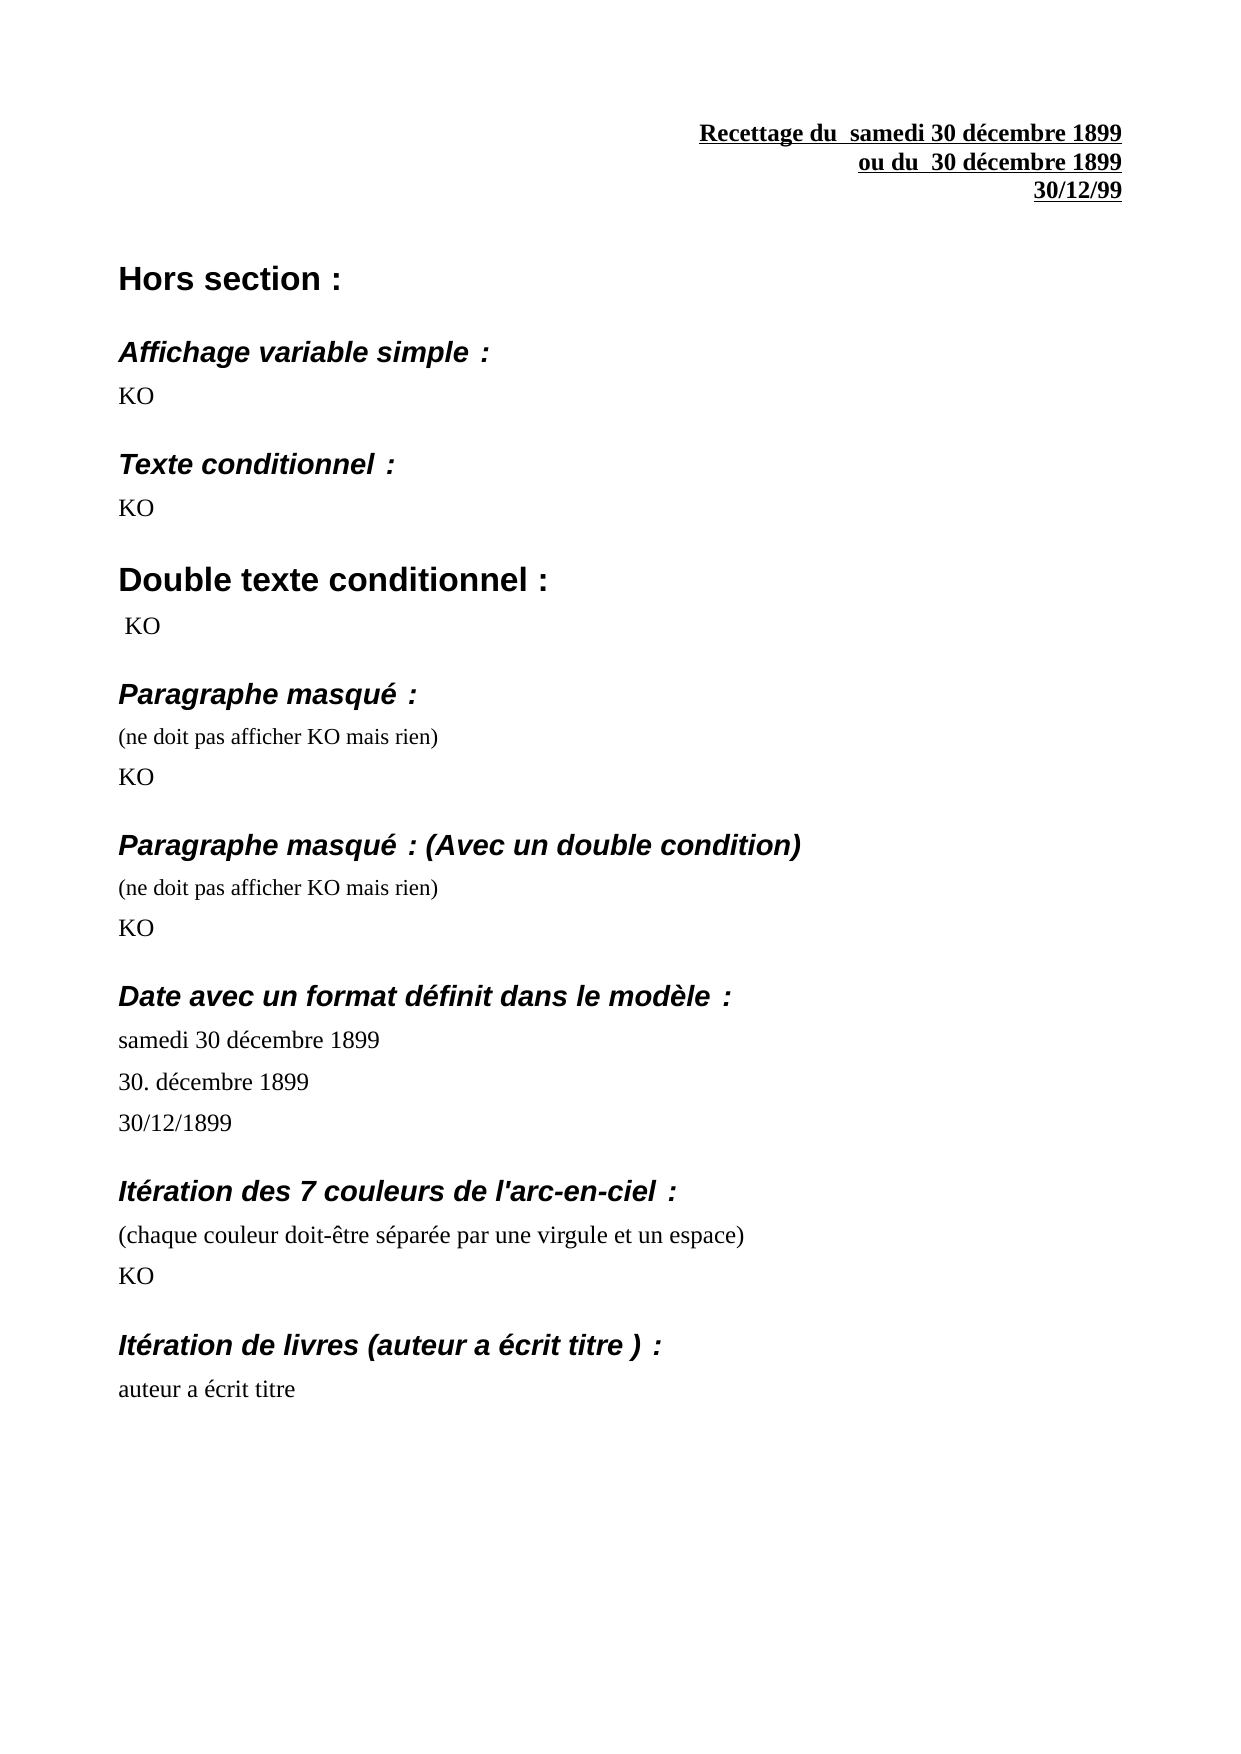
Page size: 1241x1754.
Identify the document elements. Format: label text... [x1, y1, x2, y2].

subtitle Itération de livres (auteur a écrit titre ) : [118, 1328, 1122, 1361]
text (ne doit pas afficher KO mais rien) [118, 723, 1122, 749]
subtitle Double texte conditionnel : [118, 559, 1122, 598]
subtitle Itération des 7 couleurs de l'arc-en-ciel : [118, 1174, 1122, 1208]
text auteur a écrit titre [118, 1374, 1122, 1402]
text KO [118, 1261, 1122, 1290]
text (ne doit pas afficher KO mais rien) [118, 874, 1122, 901]
text 30/12/1899 [118, 1108, 1122, 1137]
text KO [118, 493, 1122, 522]
text KO [118, 762, 1122, 791]
text KO [118, 381, 1122, 410]
subtitle Paragraphe masqué : (Avec un double condition) [118, 828, 1122, 862]
subtitle Paragraphe masqué : [118, 677, 1122, 711]
text KO [118, 913, 1122, 942]
text samedi 30 décembre 1899 [118, 1025, 1122, 1054]
text (chaque couleur doit-être séparée par une virgule et un espace) [118, 1220, 1122, 1249]
subtitle Date avec un format définit dans le modèle : [118, 979, 1122, 1013]
subtitle Affichage variable simple : [118, 335, 1122, 368]
subtitle Texte conditionnel : [118, 447, 1122, 481]
subtitle Hors section : [118, 259, 1122, 297]
text 30. décembre 1899 [118, 1067, 1122, 1095]
text KO [118, 611, 1122, 639]
